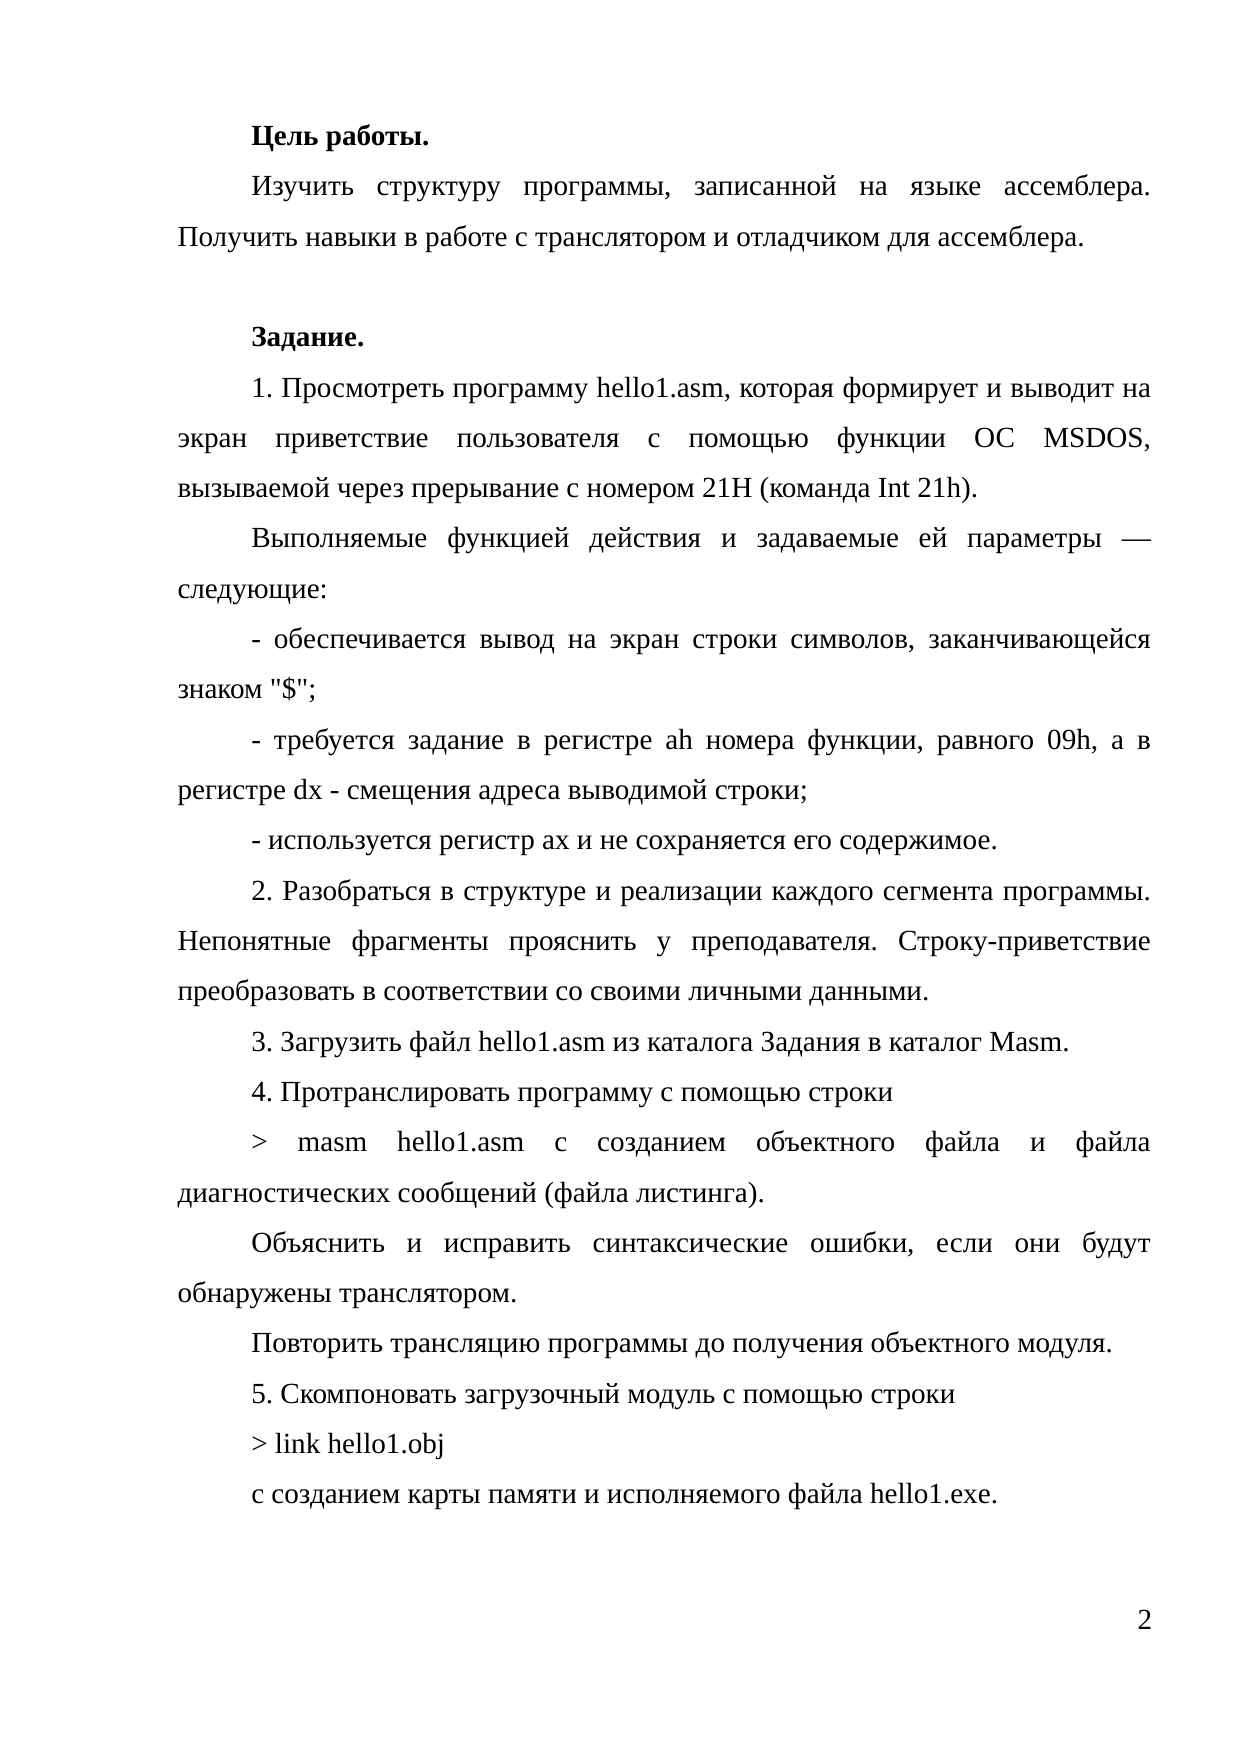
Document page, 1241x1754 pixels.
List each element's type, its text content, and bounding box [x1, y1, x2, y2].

subtitle Цель работы. [177, 118, 1152, 152]
text - используется регистр ax и не сохраняется его содержимое. [177, 822, 1152, 856]
text 5. Скомпоновать загрузочный модуль с помощью строки [177, 1376, 1152, 1409]
subtitle Задание. [177, 319, 1152, 353]
text > masm hello1.asm c созданием объектного файла и файла диагностических сообщений (файла листинга). [177, 1124, 1152, 1208]
text 3. Загрузить файл hello1.asm из каталога Задания в каталог Masm. [177, 1024, 1152, 1057]
text > link hello1.obj [177, 1426, 1152, 1460]
text - обеспечивается вывод на экран строки символов, заканчивающейся знаком "$"; [177, 621, 1152, 705]
text - требуется задание в регистре ah номера функции, равного 09h, а в регистре dx - смещения адреса выводимой строки; [177, 722, 1152, 806]
text 4. Протранслировать программу с помощью строки [177, 1074, 1152, 1108]
text с созданием карты памяти и исполняемого файла hello1.exe. [177, 1477, 1152, 1510]
text Объяснить и исправить синтаксические ошибки, если они будут обнаружены транслятором. [177, 1225, 1152, 1309]
text Изучить структуру программы, записанной на языке ассемблера. Получить навыки в работе с транслятором и отладчиком для ассемблера. [177, 168, 1152, 252]
text 2. Разобраться в структуре и реализации каждого сегмента программы. Непонятные фрагменты прояснить у преподавателя. Строку-приветствие преобразовать в соответствии со своими личными данными. [177, 873, 1152, 1007]
text 1. Просмотреть программу hello1.asm, которая формирует и выводит на экран приветствие пользователя с помощью функции ОС MSDOS, вызываемой через прерывание с номером 21H (команда Int 21h). [177, 370, 1152, 504]
text Выполняемые функцией действия и задаваемые ей параметры — следующие: [177, 521, 1152, 604]
text Повторить трансляцию программы до получения объектного модуля. [177, 1326, 1152, 1359]
